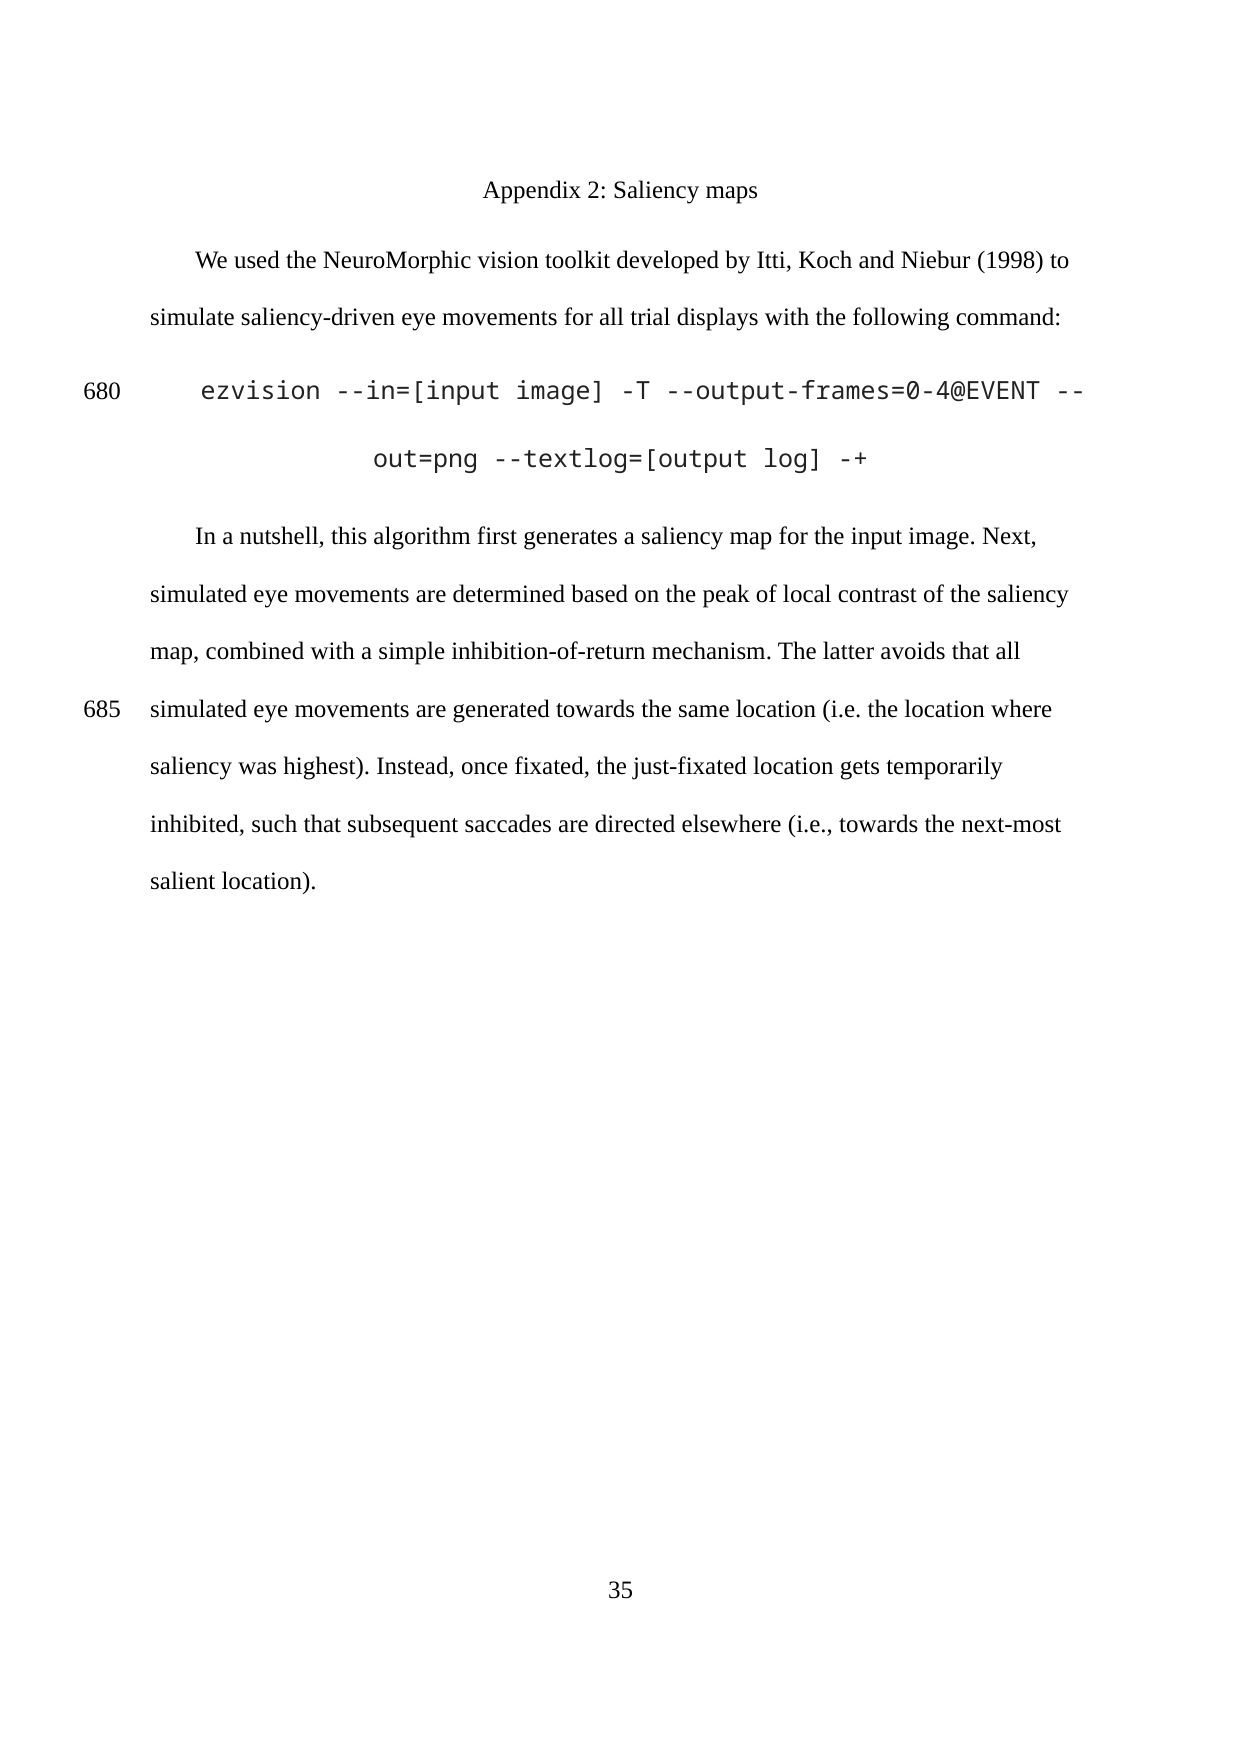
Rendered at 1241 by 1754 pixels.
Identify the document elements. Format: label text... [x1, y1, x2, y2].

subtitle ezvision --in=[input image] -T --output-frames=0-4@EVENT --out=png --textlog=[output log] -+ [150, 372, 1091, 475]
text In a nutshell, this algorithm first generates a saliency map for the input image. Next, simulated eye movements are determined based on the peak of local contrast of the saliency map, combined with a simple inhibition-of-return mechanism. The latter avoids that all simulated eye movements are generated towards the same location (i.e. the location where saliency was highest). Instead, once fixated, the just-fixated location gets temporarily inhibited, such that subsequent saccades are directed elsewhere (i.e., towards the next-most salient location). [150, 521, 1091, 895]
text We used the NeuroMorphic vision toolkit developed by Itti, Koch and Niebur (1998) to simulate saliency-driven eye movements for all trial displays with the following command: [150, 245, 1091, 331]
subtitle Appendix 2: Saliency maps [150, 175, 1091, 204]
